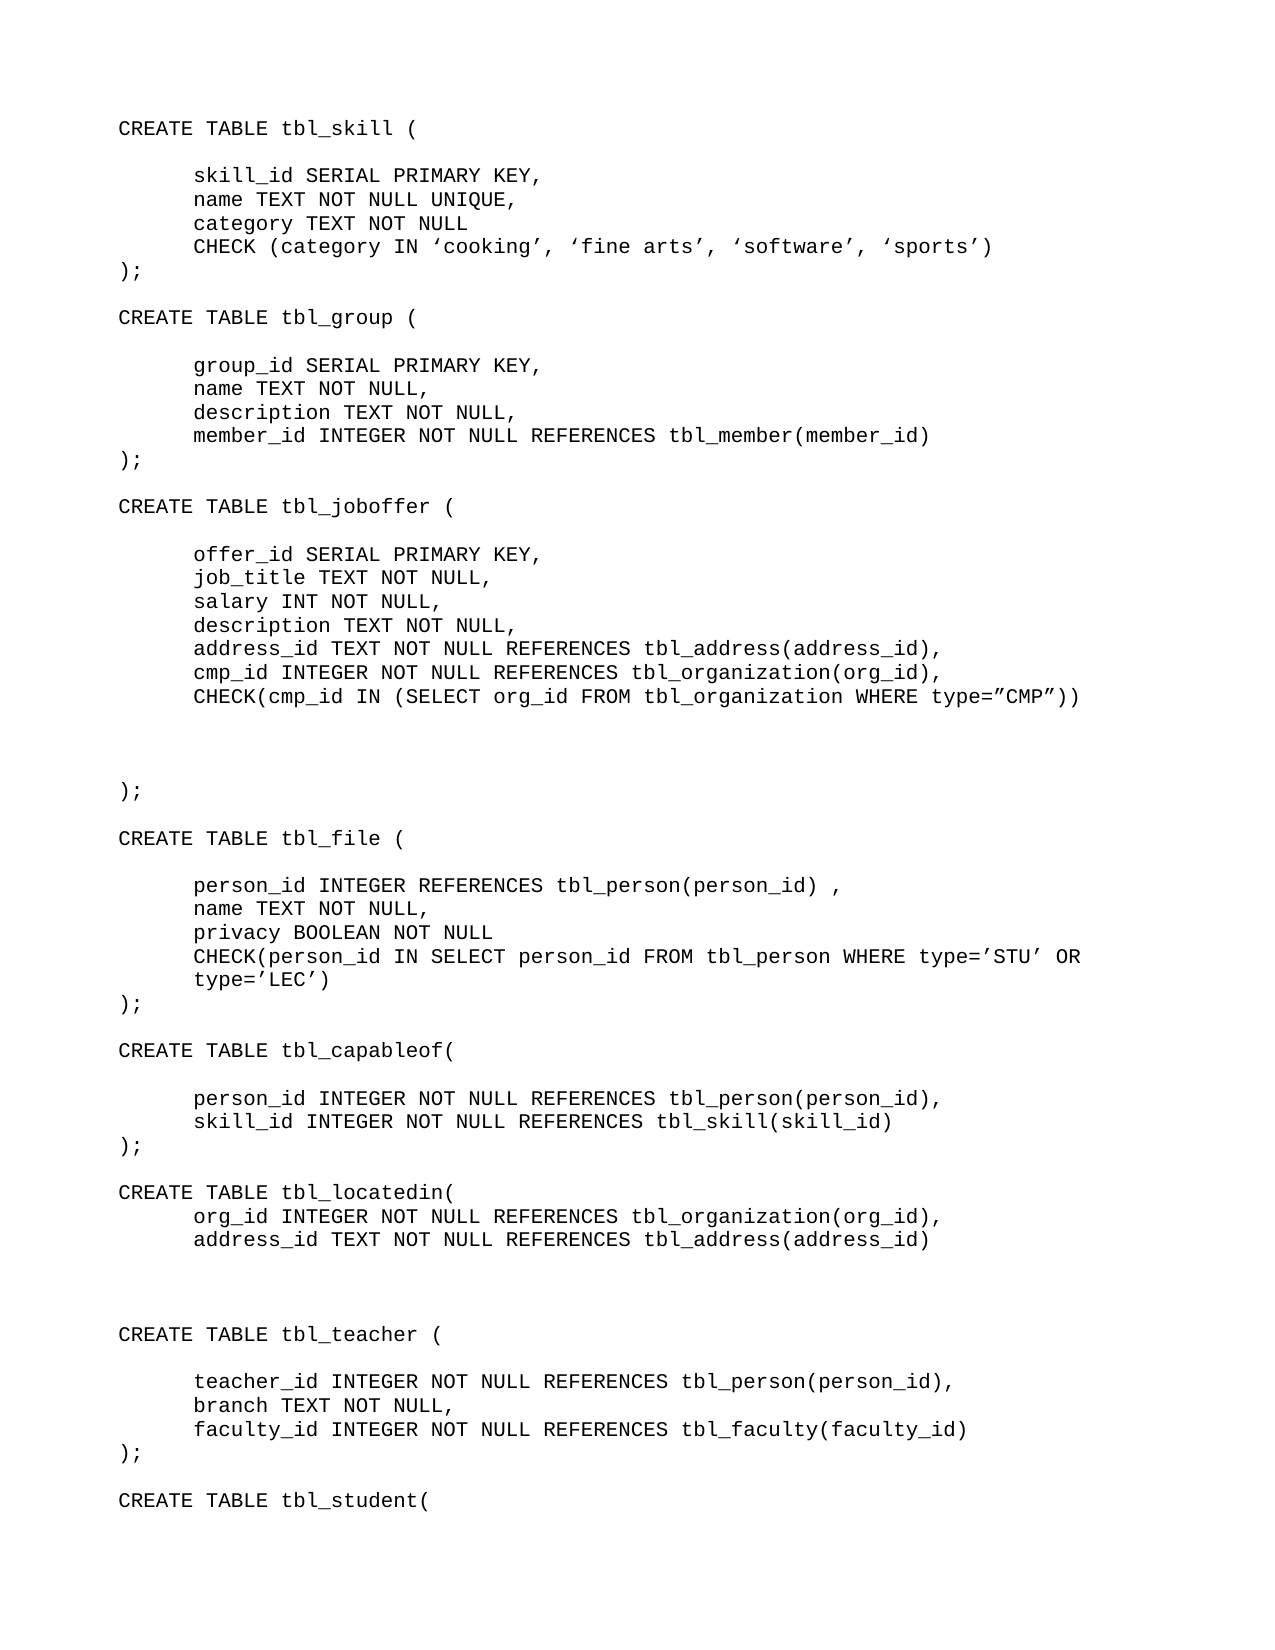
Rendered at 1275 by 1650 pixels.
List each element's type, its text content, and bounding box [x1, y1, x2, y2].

text salary INT NOT NULL, [118, 591, 1157, 615]
text skill_id INTEGER NOT NULL REFERENCES tbl_skill(skill_id) [118, 1111, 1157, 1135]
text cmp_id INTEGER NOT NULL REFERENCES tbl_organization(org_id), [118, 662, 1157, 686]
text privacy BOOLEAN NOT NULL [118, 922, 1157, 946]
text person_id INTEGER REFERENCES tbl_person(person_id) , [118, 875, 1157, 898]
text address_id TEXT NOT NULL REFERENCES tbl_address(address_id) [118, 1229, 1157, 1253]
text job_title TEXT NOT NULL, [118, 567, 1157, 591]
text category TEXT NOT NULL [118, 213, 1157, 236]
text name TEXT NOT NULL, [118, 378, 1157, 402]
text CREATE TABLE tbl_teacher ( [118, 1324, 1157, 1348]
text ); [118, 260, 1157, 284]
text branch TEXT NOT NULL, [118, 1395, 1157, 1419]
text skill_id SERIAL PRIMARY KEY, [118, 165, 1157, 189]
text CHECK (category IN ‘cooking’, ‘fine arts’, ‘software’, ‘sports’) [118, 236, 1157, 260]
text offer_id SERIAL PRIMARY KEY, [118, 544, 1157, 567]
text ); [118, 780, 1157, 804]
text faculty_id INTEGER NOT NULL REFERENCES tbl_faculty(faculty_id) [118, 1419, 1157, 1442]
text CREATE TABLE tbl_group ( [118, 307, 1157, 331]
text CREATE TABLE tbl_joboffer ( [118, 496, 1157, 520]
text CREATE TABLE tbl_skill ( [118, 118, 1157, 142]
text ); [118, 1135, 1157, 1158]
text CREATE TABLE tbl_student( [118, 1489, 1157, 1513]
text CREATE TABLE tbl_file ( [118, 827, 1157, 851]
text CREATE TABLE tbl_locatedin( [118, 1182, 1157, 1206]
text ); [118, 1442, 1157, 1466]
text name TEXT NOT NULL UNIQUE, [118, 189, 1157, 213]
text member_id INTEGER NOT NULL REFERENCES tbl_member(member_id) [118, 426, 1157, 449]
text name TEXT NOT NULL, [118, 898, 1157, 922]
text group_id SERIAL PRIMARY KEY, [118, 354, 1157, 378]
text address_id TEXT NOT NULL REFERENCES tbl_address(address_id), [118, 638, 1157, 662]
text person_id INTEGER NOT NULL REFERENCES tbl_person(person_id), [118, 1088, 1157, 1111]
text CHECK(cmp_id IN (SELECT org_id FROM tbl_organization WHERE type=”CMP”)) [118, 686, 1157, 709]
text teacher_id INTEGER NOT NULL REFERENCES tbl_person(person_id), [118, 1371, 1157, 1395]
text org_id INTEGER NOT NULL REFERENCES tbl_organization(org_id), [118, 1206, 1157, 1229]
text CREATE TABLE tbl_capableof( [118, 1040, 1157, 1064]
text CHECK(person_id IN SELECT person_id FROM tbl_person WHERE type=’STU’ OR type=’LEC’) [193, 946, 1157, 993]
text ); [118, 449, 1157, 473]
text description TEXT NOT NULL, [118, 402, 1157, 426]
text ); [118, 993, 1157, 1017]
text description TEXT NOT NULL, [118, 615, 1157, 638]
